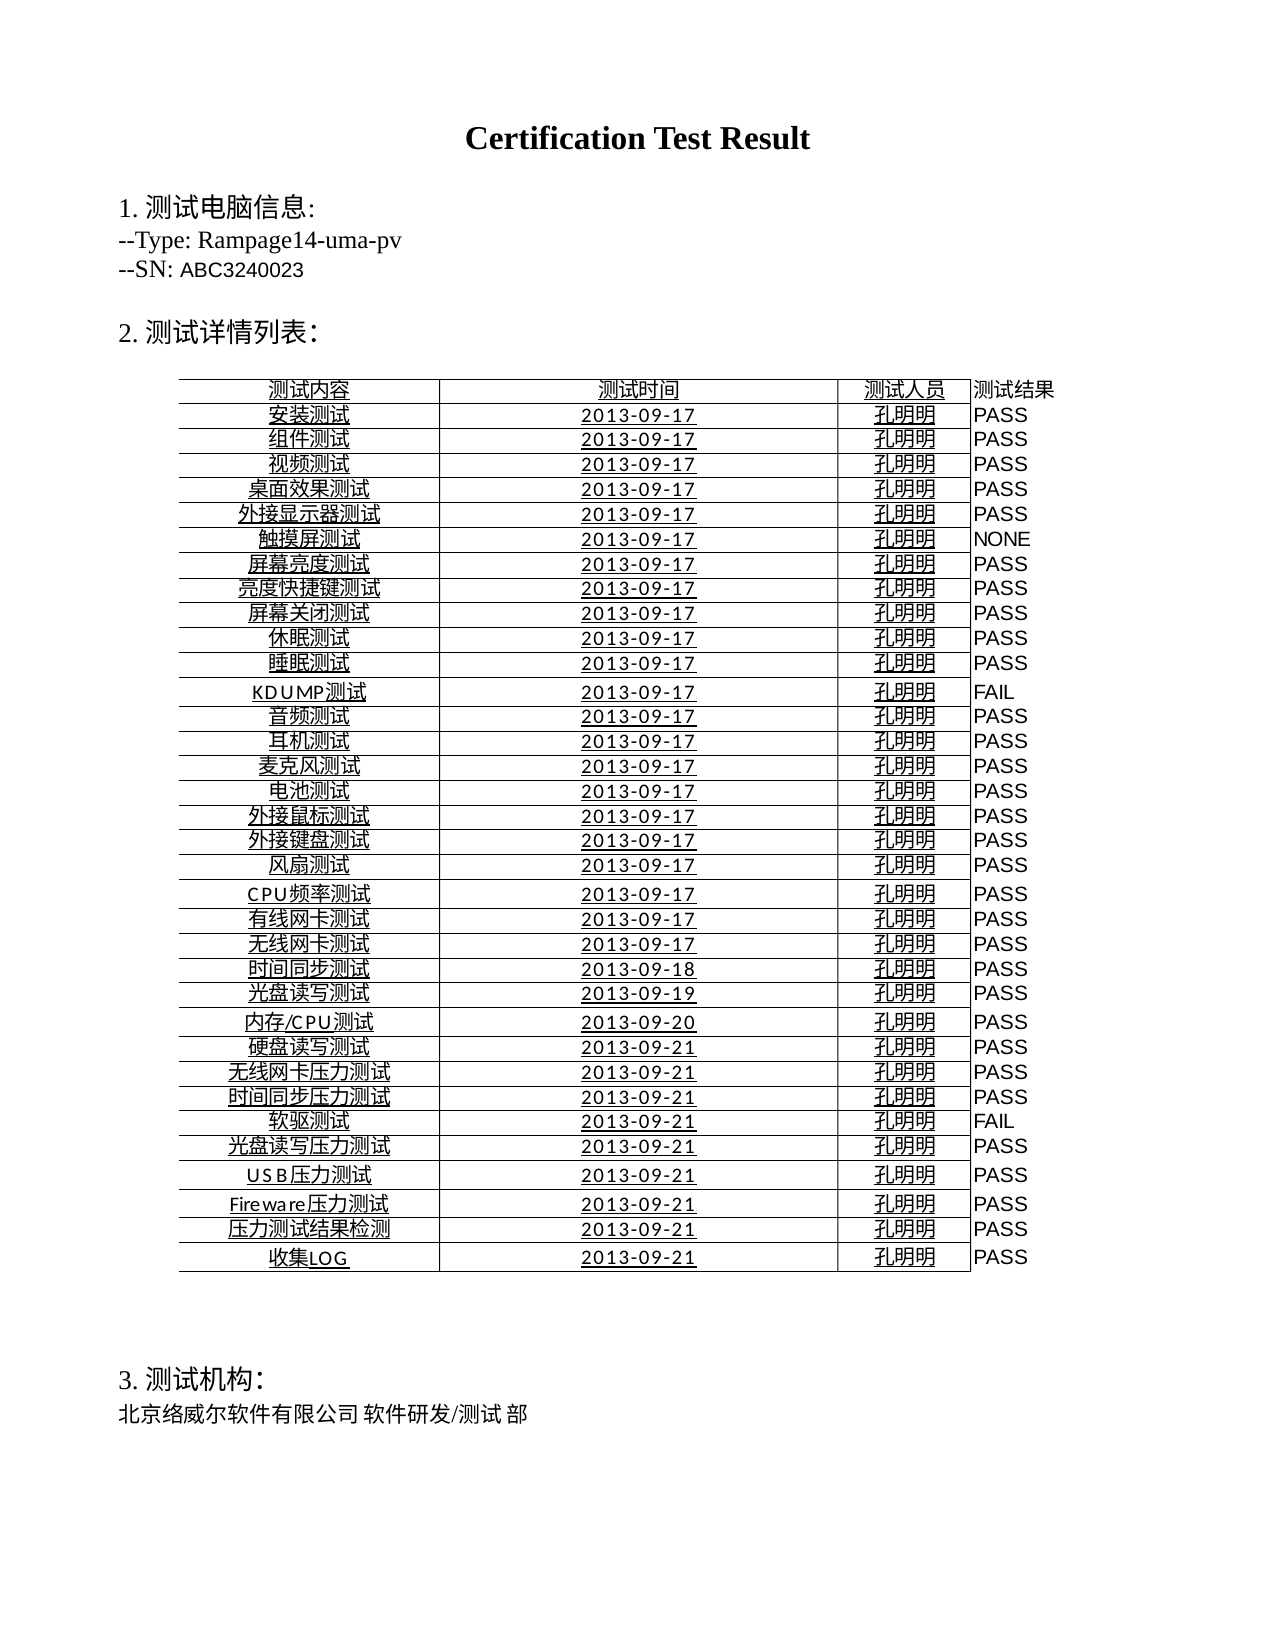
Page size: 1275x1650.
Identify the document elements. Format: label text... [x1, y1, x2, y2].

text --SN: ABC3240023 [118, 254, 1157, 283]
text 3. 测试机构： [118, 1358, 1157, 1397]
text 北京络威尔软件有限公司 软件研发/测试 部 [118, 1397, 1157, 1428]
text --Type: Rampage14-uma-pv [118, 225, 1157, 254]
text 1. 测试电脑信息: [118, 186, 1157, 225]
text 2. 测试详情列表： [118, 311, 1157, 351]
